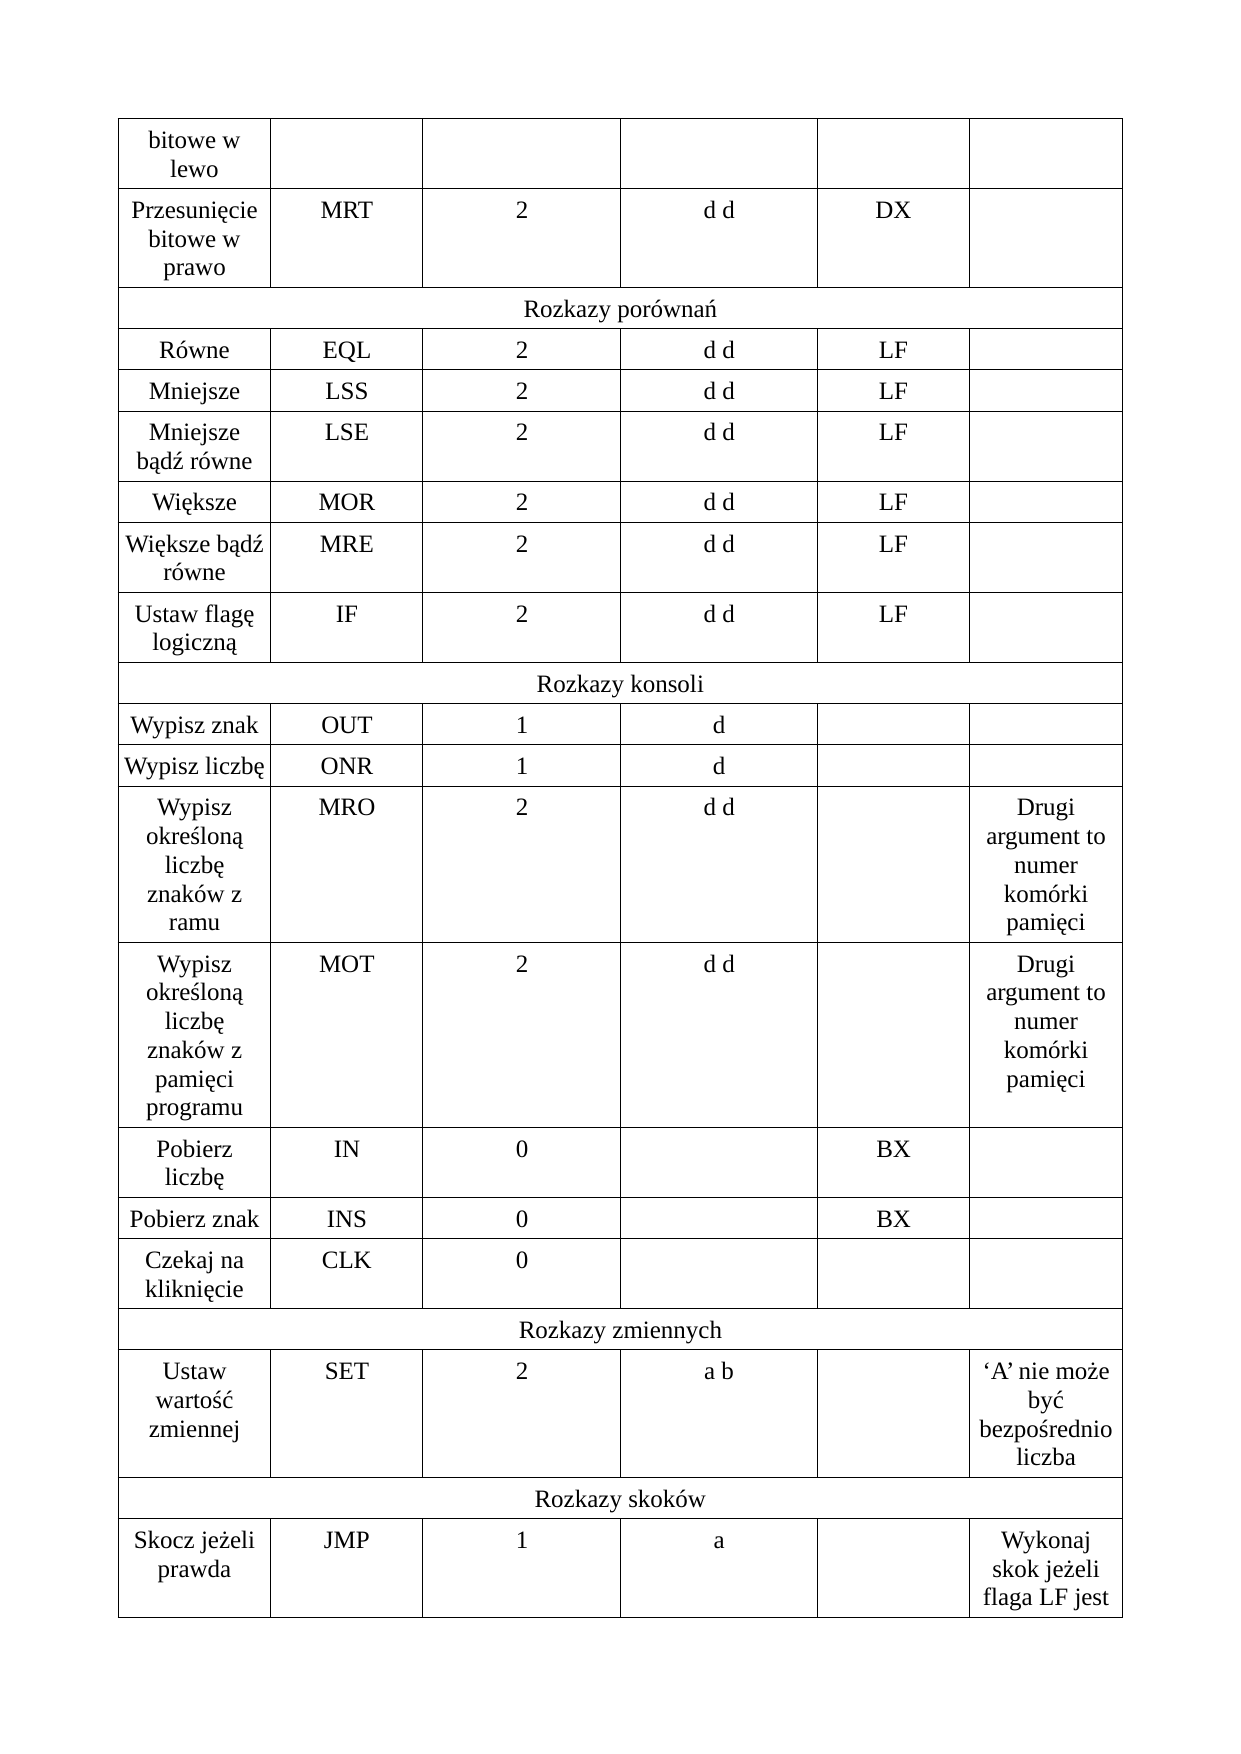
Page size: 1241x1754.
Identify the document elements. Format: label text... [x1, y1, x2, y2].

table_cell LSS [271, 370, 422, 411]
table_cell [970, 482, 1122, 522]
table_cell Ustaw wartość zmiennej [119, 1350, 270, 1477]
table_cell EQL [271, 329, 422, 369]
table_cell [818, 943, 969, 1127]
table_cell [818, 1350, 969, 1477]
table_cell d [621, 704, 817, 744]
table_cell 2 [423, 943, 620, 1127]
table_cell [970, 1128, 1122, 1197]
table_cell Większe bądź równe [119, 523, 270, 592]
table_cell Drugi argument to numer komórki pamięci [970, 943, 1122, 1127]
table_cell [970, 1198, 1122, 1238]
table_cell DX [818, 189, 969, 287]
table_cell [818, 745, 969, 786]
table_cell LF [818, 523, 969, 592]
table_cell Wypisz znak [119, 704, 270, 744]
table_cell BX [818, 1128, 969, 1197]
table_cell IN [271, 1128, 422, 1197]
table_cell d d [621, 412, 817, 481]
table_cell [970, 189, 1122, 287]
table_cell [818, 787, 969, 942]
table_cell Pobierz liczbę [119, 1128, 270, 1197]
table_cell [621, 1198, 817, 1238]
table_cell CLK [271, 1239, 422, 1308]
table_cell [621, 119, 817, 188]
table_cell Czekaj na kliknięcie [119, 1239, 270, 1308]
table_cell Równe [119, 329, 270, 369]
table_cell [818, 1519, 969, 1617]
table_cell Skocz jeżeli prawda [119, 1519, 270, 1617]
table_cell d [621, 745, 817, 786]
table_cell 2 [423, 189, 620, 287]
table_cell d d [621, 370, 817, 411]
table_cell LSE [271, 412, 422, 481]
table_cell 1 [423, 1519, 620, 1617]
table_cell LF [818, 482, 969, 522]
table_cell [970, 593, 1122, 662]
table_cell [970, 329, 1122, 369]
table_cell 2 [423, 787, 620, 942]
table_cell 1 [423, 704, 620, 744]
table_cell SET [271, 1350, 422, 1477]
table_cell Rozkazy konsoli [119, 663, 1122, 703]
table_cell d d [621, 787, 817, 942]
table_cell JMP [271, 1519, 422, 1617]
table_cell [970, 412, 1122, 481]
table_cell Rozkazy skoków [119, 1478, 1122, 1518]
table_cell [621, 1239, 817, 1308]
table_cell Drugi argument to numer komórki pamięci [970, 787, 1122, 942]
table_cell [818, 704, 969, 744]
table_cell [970, 119, 1122, 188]
table_cell 2 [423, 482, 620, 522]
table_cell d d [621, 523, 817, 592]
table_cell ONR [271, 745, 422, 786]
table_cell [818, 1239, 969, 1308]
table_cell [970, 370, 1122, 411]
table_cell LF [818, 329, 969, 369]
table_cell d d [621, 329, 817, 369]
table_cell Wykonaj skok jeżeli flaga LF jest [970, 1519, 1122, 1617]
table_cell Mniejsze [119, 370, 270, 411]
table_cell Wypisz określoną liczbę znaków z pamięci programu [119, 943, 270, 1127]
table_cell Wypisz liczbę [119, 745, 270, 786]
table_cell Mniejsze bądź równe [119, 412, 270, 481]
table_cell d d [621, 189, 817, 287]
table_cell 2 [423, 370, 620, 411]
table_cell BX [818, 1198, 969, 1238]
table_cell 0 [423, 1239, 620, 1308]
table_cell 1 [423, 745, 620, 786]
table_cell d d [621, 593, 817, 662]
table_cell d d [621, 943, 817, 1127]
table_cell 2 [423, 523, 620, 592]
table_cell LF [818, 593, 969, 662]
table_cell 0 [423, 1198, 620, 1238]
table_cell [970, 1239, 1122, 1308]
table_cell MRO [271, 787, 422, 942]
table_cell MOR [271, 482, 422, 522]
table_cell LF [818, 412, 969, 481]
table_cell INS [271, 1198, 422, 1238]
table_cell [423, 119, 620, 188]
table_cell a b [621, 1350, 817, 1477]
table_cell Ustaw flagę logiczną [119, 593, 270, 662]
table_cell Rozkazy porównań [119, 288, 1122, 328]
table_cell [970, 745, 1122, 786]
table_cell MRE [271, 523, 422, 592]
table_cell MRT [271, 189, 422, 287]
table_cell bitowe w lewo [119, 119, 270, 188]
table_cell Wypisz określoną liczbę znaków z ramu [119, 787, 270, 942]
table_cell Większe [119, 482, 270, 522]
table_cell [970, 704, 1122, 744]
table_cell IF [271, 593, 422, 662]
table_cell ‘A’ nie może być bezpośrednio liczba [970, 1350, 1122, 1477]
table_cell 2 [423, 1350, 620, 1477]
table_cell [271, 119, 422, 188]
table_cell [970, 523, 1122, 592]
table_cell Pobierz znak [119, 1198, 270, 1238]
table_cell 2 [423, 329, 620, 369]
table_cell a [621, 1519, 817, 1617]
table_cell Rozkazy zmiennych [119, 1309, 1122, 1349]
table_cell [818, 119, 969, 188]
table_cell Przesunięcie bitowe w prawo [119, 189, 270, 287]
table_cell LF [818, 370, 969, 411]
table_cell 0 [423, 1128, 620, 1197]
table_cell 2 [423, 593, 620, 662]
table_cell OUT [271, 704, 422, 744]
table_cell 2 [423, 412, 620, 481]
table_cell d d [621, 482, 817, 522]
table_cell MOT [271, 943, 422, 1127]
table_cell [621, 1128, 817, 1197]
